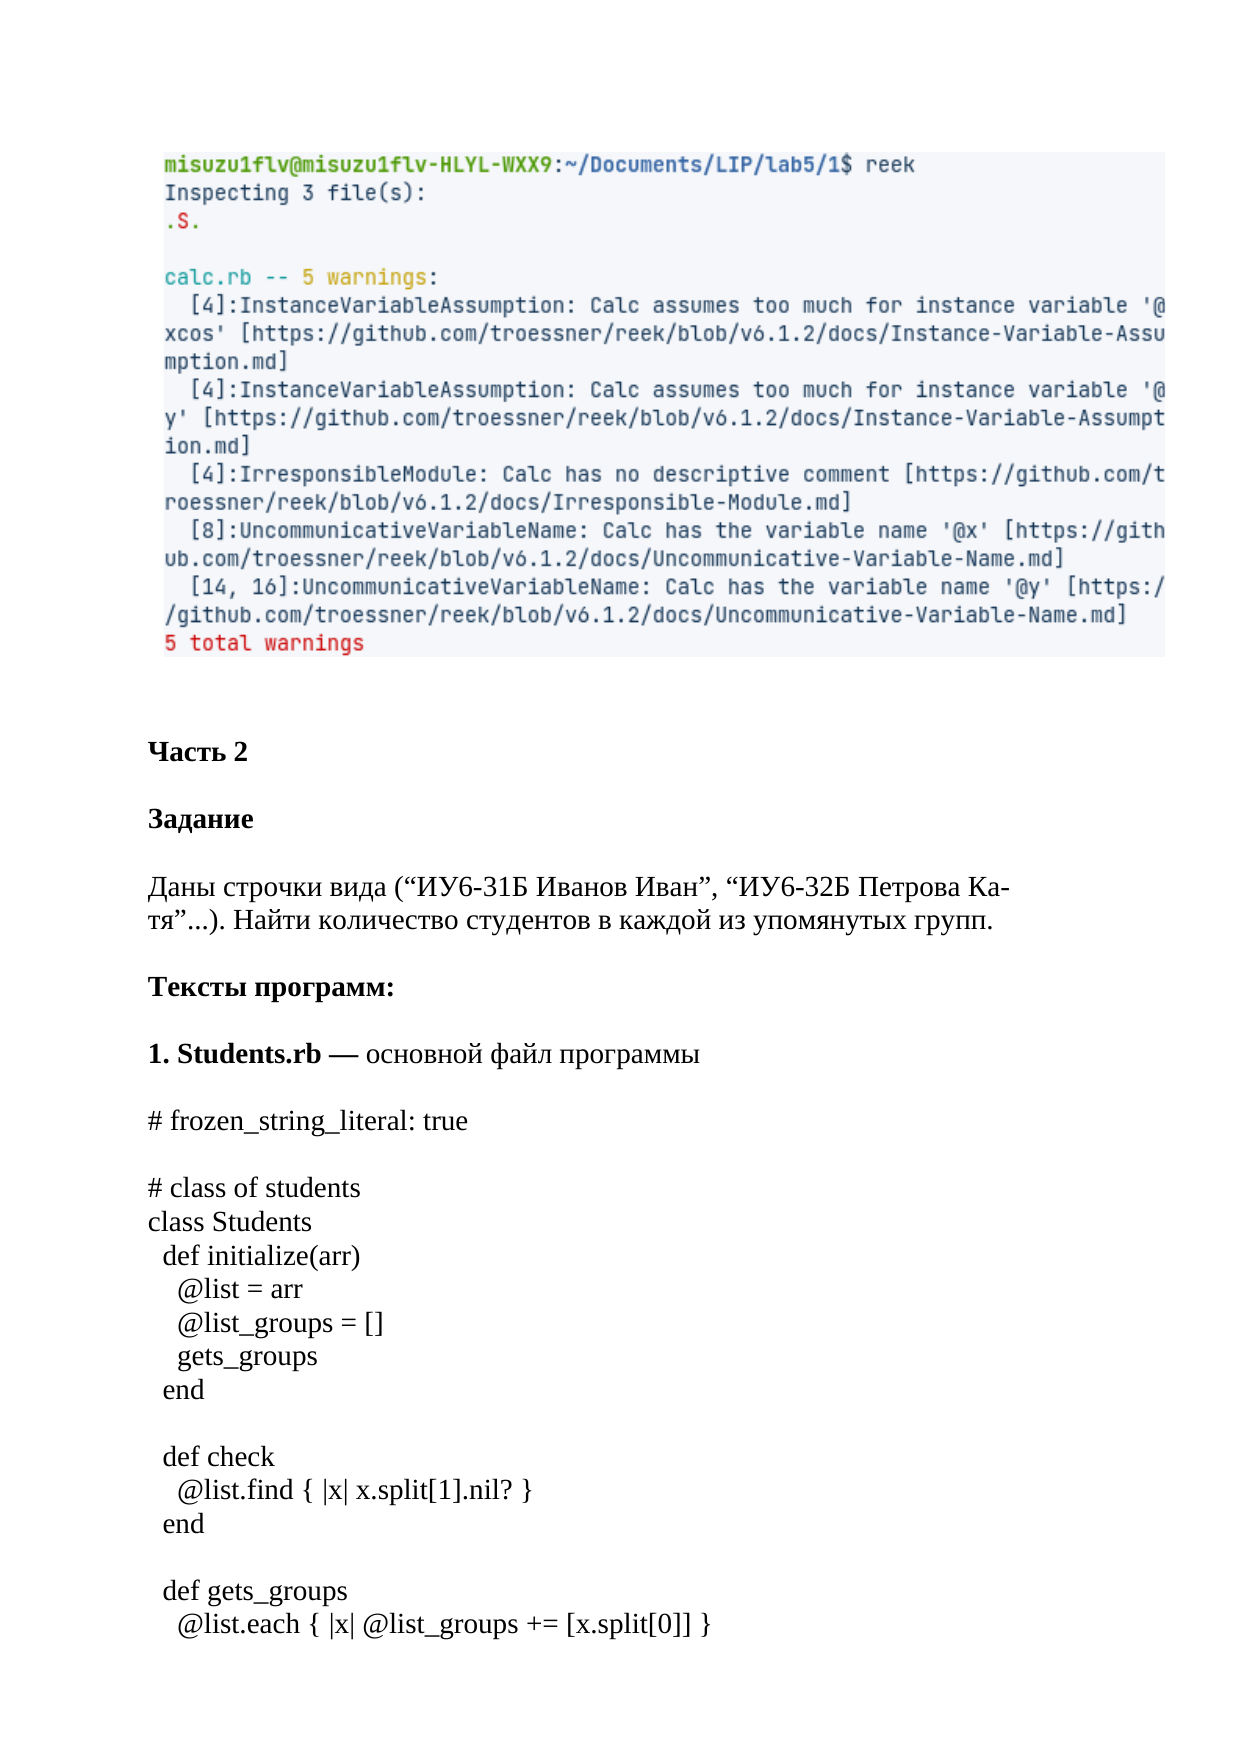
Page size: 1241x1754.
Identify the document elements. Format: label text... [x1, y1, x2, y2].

text def check [148, 1439, 1181, 1472]
picture [163, 152, 1166, 657]
text @list.find { |x| x.split[1].nil? } [148, 1472, 1181, 1506]
text def gets_groups [148, 1573, 1181, 1607]
text @list = arr [148, 1271, 1181, 1305]
text # class of students [148, 1171, 1181, 1204]
text end [148, 1506, 1181, 1539]
text # frozen_string_literal: true [148, 1103, 1181, 1137]
text def initialize(arr) [148, 1238, 1181, 1271]
text gets_groups [148, 1338, 1181, 1372]
text @list_groups = [] [148, 1305, 1181, 1338]
text Часть 2 [148, 734, 1181, 768]
text Задание [148, 802, 1181, 835]
text тя”...). Найти количество студентов в каждой из упомянутых групп. [148, 902, 1181, 936]
text 1. Students.rb — основной файл программы [148, 1036, 1181, 1070]
text end [148, 1372, 1181, 1405]
text Тексты программ: [148, 969, 1181, 1003]
text class Students [148, 1204, 1181, 1238]
text @list.each { |x| @list_groups += [x.split[0]] } [148, 1607, 1181, 1640]
text Даны строчки вида (“ИУ6-31Б Иванов Иван”, “ИУ6-32Б Петрова Ка- [148, 869, 1181, 902]
